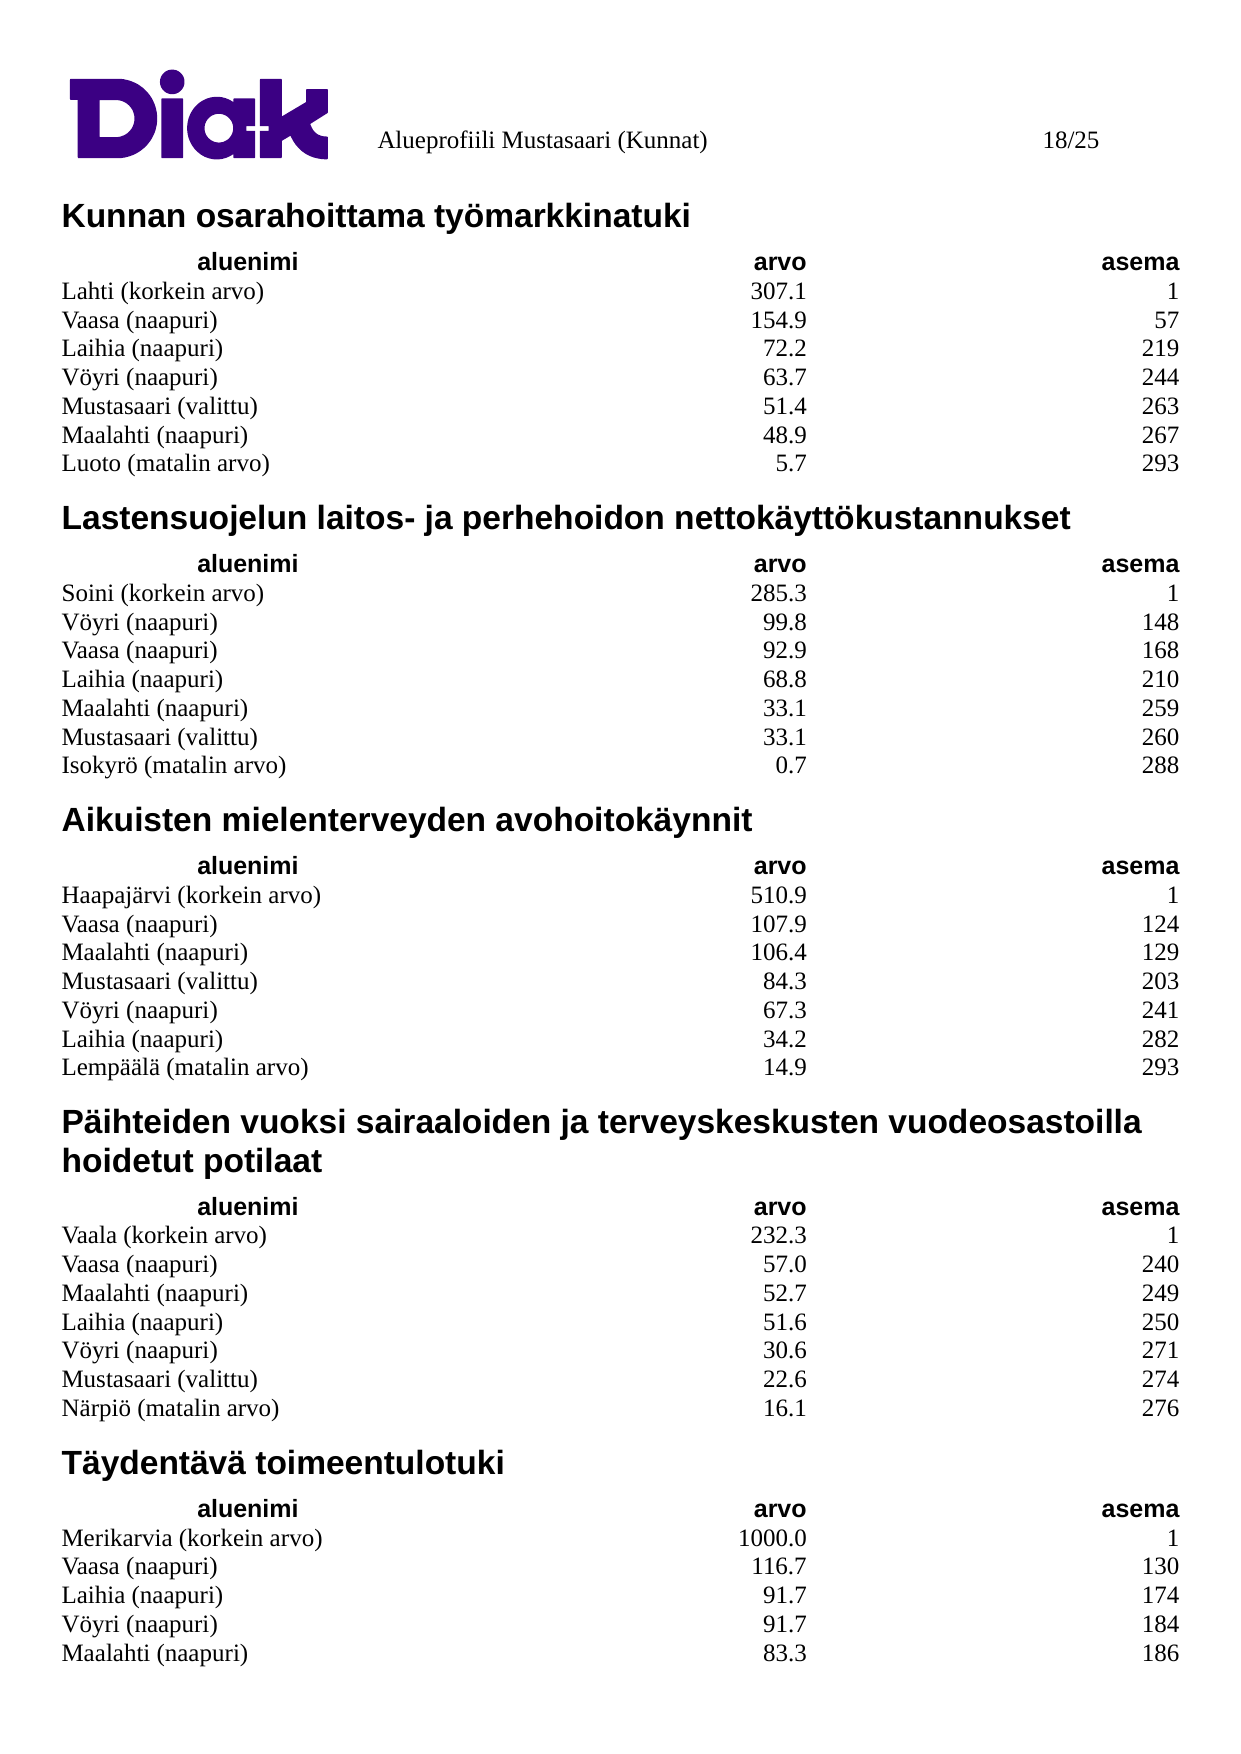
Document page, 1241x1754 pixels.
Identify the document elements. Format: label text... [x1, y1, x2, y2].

table_header aluenimi [61, 549, 434, 578]
table_cell Haapajärvi (korkein arvo) [61, 880, 434, 909]
table_cell 210 [806, 664, 1179, 693]
table_cell 219 [806, 334, 1179, 362]
table_cell 232.3 [434, 1221, 806, 1249]
table_header aluenimi [61, 1192, 434, 1221]
table_cell Vaasa (naapuri) [61, 1551, 434, 1580]
table_cell 5.7 [434, 449, 806, 477]
table_cell 57.0 [434, 1249, 806, 1278]
table_cell 106.4 [434, 938, 806, 966]
table_cell Vöyri (naapuri) [61, 1336, 434, 1364]
table_cell 274 [806, 1364, 1179, 1393]
table_cell 116.7 [434, 1551, 806, 1580]
table_header asema [806, 851, 1179, 880]
table_cell 72.2 [434, 334, 806, 362]
table_cell Laihia (naapuri) [61, 1024, 434, 1052]
table_cell 51.4 [434, 391, 806, 420]
table_cell 241 [806, 995, 1179, 1024]
table_cell 174 [806, 1580, 1179, 1609]
table_cell Lahti (korkein arvo) [61, 276, 434, 305]
table_cell Vaasa (naapuri) [61, 636, 434, 664]
table_cell 124 [806, 909, 1179, 937]
table_cell Vaasa (naapuri) [61, 305, 434, 333]
table_cell 1 [806, 1221, 1179, 1249]
table_cell 263 [806, 391, 1179, 420]
table_cell 1 [806, 578, 1179, 607]
table_header asema [806, 1494, 1179, 1523]
table_cell 30.6 [434, 1336, 806, 1364]
table_cell Isokyrö (matalin arvo) [61, 751, 434, 779]
table_cell Vöyri (naapuri) [61, 995, 434, 1024]
table_cell Laihia (naapuri) [61, 334, 434, 362]
table_cell 186 [806, 1638, 1179, 1666]
table_cell Merikarvia (korkein arvo) [61, 1523, 434, 1551]
table_cell 307.1 [434, 276, 806, 305]
table_cell Vaasa (naapuri) [61, 909, 434, 937]
table_cell 267 [806, 420, 1179, 448]
table_cell 48.9 [434, 420, 806, 448]
table_cell 130 [806, 1551, 1179, 1580]
table_header arvo [434, 851, 806, 880]
table_cell Maalahti (naapuri) [61, 938, 434, 966]
subtitle Aikuisten mielenterveyden avohoitokäynnit [61, 800, 1179, 839]
table_cell 240 [806, 1249, 1179, 1278]
table_cell 57 [806, 305, 1179, 333]
table_cell 148 [806, 607, 1179, 636]
table_cell 67.3 [434, 995, 806, 1024]
table_cell Maalahti (naapuri) [61, 693, 434, 722]
table_cell 184 [806, 1609, 1179, 1638]
table_cell Laihia (naapuri) [61, 1580, 434, 1609]
table_cell 250 [806, 1307, 1179, 1336]
table_cell 22.6 [434, 1364, 806, 1393]
table_cell 52.7 [434, 1278, 806, 1307]
table_cell 203 [806, 966, 1179, 995]
table_cell 34.2 [434, 1024, 806, 1052]
table_cell Vöyri (naapuri) [61, 607, 434, 636]
table_cell 259 [806, 693, 1179, 722]
table_cell 0.7 [434, 751, 806, 779]
table_cell 1 [806, 276, 1179, 305]
table_cell 33.1 [434, 722, 806, 751]
table_cell Mustasaari (valittu) [61, 722, 434, 751]
table_header asema [806, 1192, 1179, 1221]
table_header arvo [434, 1494, 806, 1523]
table_cell Närpiö (matalin arvo) [61, 1393, 434, 1422]
table_cell 51.6 [434, 1307, 806, 1336]
table_cell 1 [806, 880, 1179, 909]
table_header aluenimi [61, 247, 434, 276]
table_cell 288 [806, 751, 1179, 779]
table_cell 154.9 [434, 305, 806, 333]
table_cell 276 [806, 1393, 1179, 1422]
table_cell 16.1 [434, 1393, 806, 1422]
table_cell 68.8 [434, 664, 806, 693]
table_header asema [806, 247, 1179, 276]
table_cell 271 [806, 1336, 1179, 1364]
table_cell Laihia (naapuri) [61, 1307, 434, 1336]
table_cell 129 [806, 938, 1179, 966]
table_cell Mustasaari (valittu) [61, 966, 434, 995]
table_cell 249 [806, 1278, 1179, 1307]
table_cell Mustasaari (valittu) [61, 1364, 434, 1393]
table_cell 282 [806, 1024, 1179, 1052]
subtitle Täydentävä toimeentulotuki [61, 1443, 1179, 1481]
table_cell 285.3 [434, 578, 806, 607]
table_cell 293 [806, 449, 1179, 477]
table_cell 260 [806, 722, 1179, 751]
subtitle Kunnan osarahoittama työmarkkinatuki [61, 196, 1179, 235]
subtitle Lastensuojelun laitos- ja perhehoidon nettokäyttökustannukset [61, 498, 1179, 537]
table_header aluenimi [61, 851, 434, 880]
table_cell Vaala (korkein arvo) [61, 1221, 434, 1249]
table_cell Lempäälä (matalin arvo) [61, 1053, 434, 1081]
table_cell Luoto (matalin arvo) [61, 449, 434, 477]
table_cell Maalahti (naapuri) [61, 1638, 434, 1666]
table_cell 1 [806, 1523, 1179, 1551]
table_cell Maalahti (naapuri) [61, 1278, 434, 1307]
table_cell 244 [806, 362, 1179, 391]
table_header aluenimi [61, 1494, 434, 1523]
table_cell Laihia (naapuri) [61, 664, 434, 693]
table_cell 293 [806, 1053, 1179, 1081]
table_cell 92.9 [434, 636, 806, 664]
table_cell Vaasa (naapuri) [61, 1249, 434, 1278]
table_header asema [806, 549, 1179, 578]
table_cell 510.9 [434, 880, 806, 909]
table_cell 84.3 [434, 966, 806, 995]
table_cell 1000.0 [434, 1523, 806, 1551]
table_header arvo [434, 247, 806, 276]
table_cell Mustasaari (valittu) [61, 391, 434, 420]
table_cell 91.7 [434, 1580, 806, 1609]
table_cell 63.7 [434, 362, 806, 391]
table_cell 99.8 [434, 607, 806, 636]
table_header arvo [434, 1192, 806, 1221]
table_cell Soini (korkein arvo) [61, 578, 434, 607]
table_cell 91.7 [434, 1609, 806, 1638]
table_cell Vöyri (naapuri) [61, 362, 434, 391]
table_header arvo [434, 549, 806, 578]
table_cell Vöyri (naapuri) [61, 1609, 434, 1638]
table_cell Maalahti (naapuri) [61, 420, 434, 448]
subtitle Päihteiden vuoksi sairaaloiden ja terveyskeskusten vuodeosastoilla hoidetut potilaat [61, 1102, 1179, 1179]
table_cell 107.9 [434, 909, 806, 937]
table_cell 33.1 [434, 693, 806, 722]
table_cell 83.3 [434, 1638, 806, 1666]
table_cell 14.9 [434, 1053, 806, 1081]
table_cell 168 [806, 636, 1179, 664]
